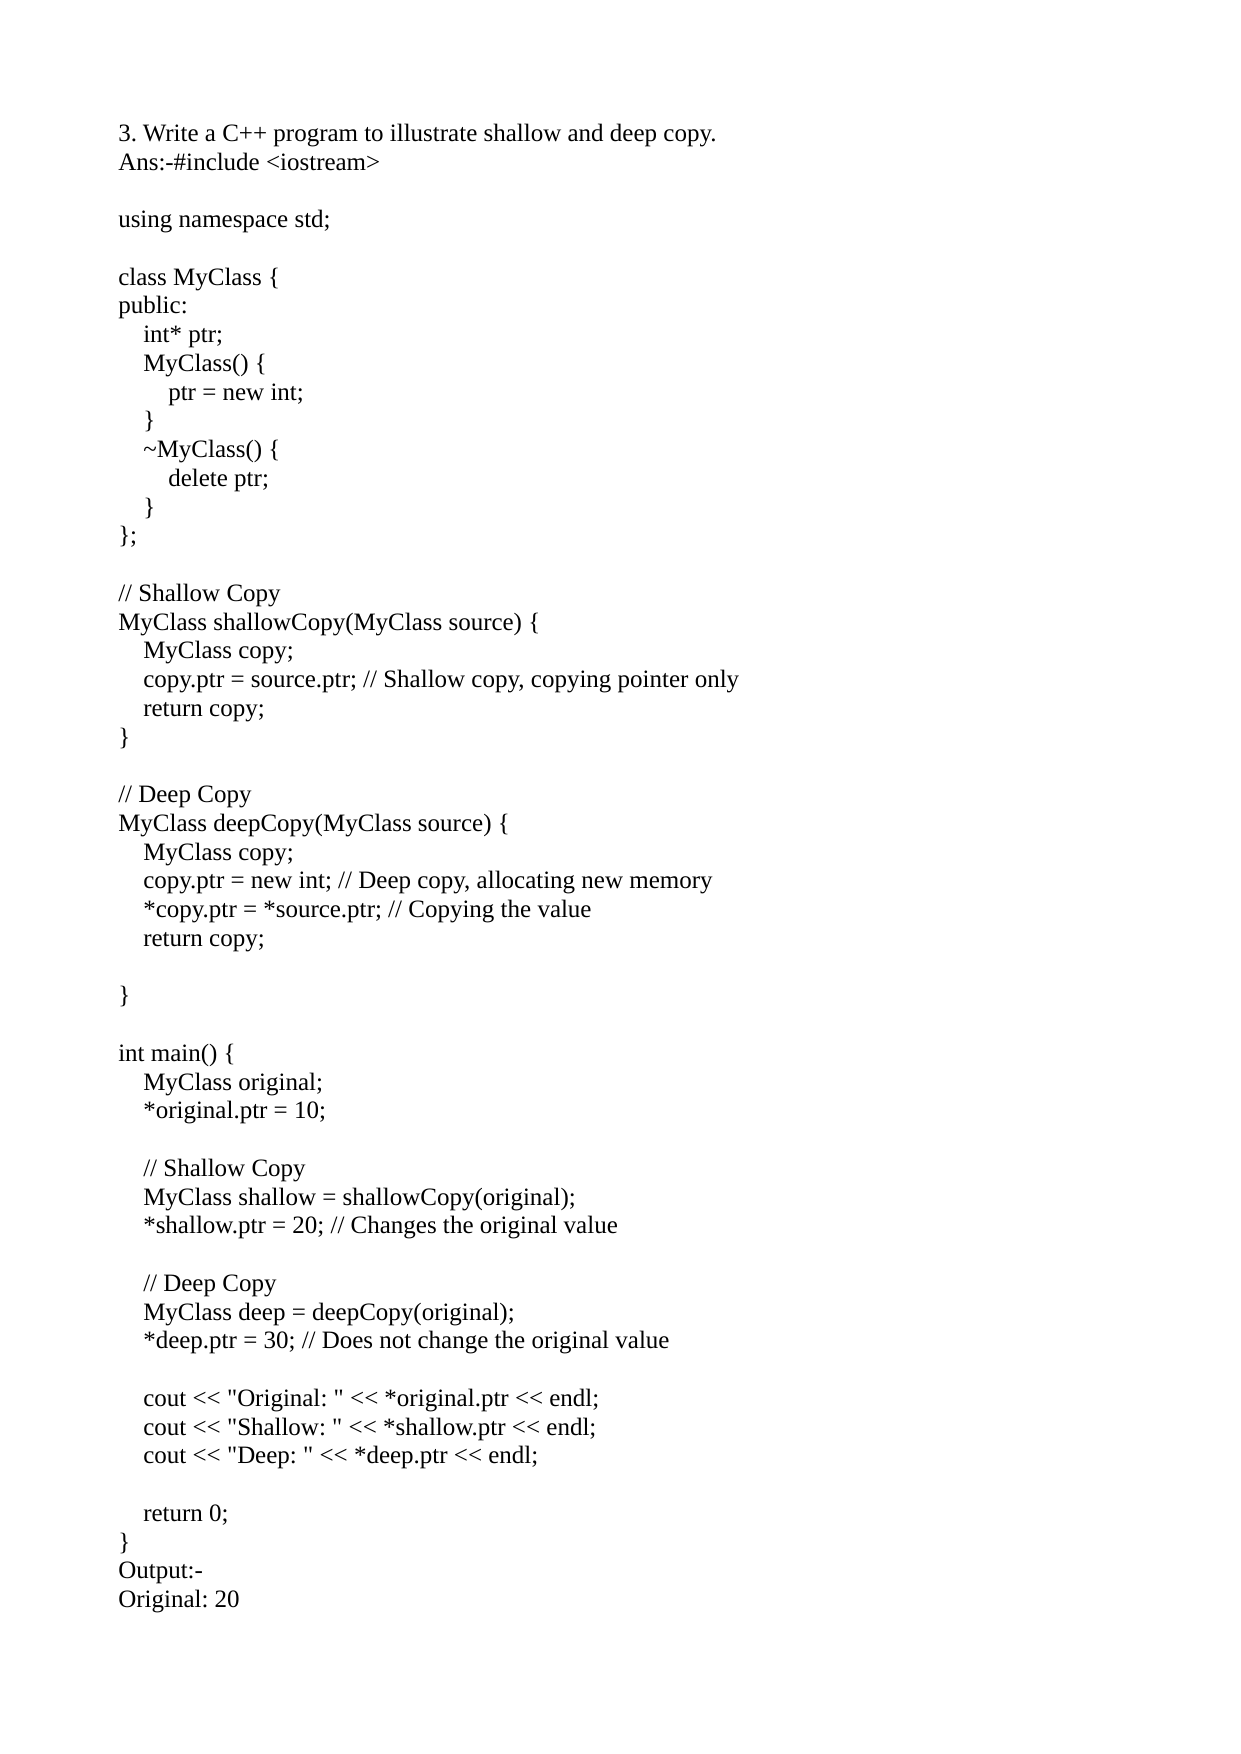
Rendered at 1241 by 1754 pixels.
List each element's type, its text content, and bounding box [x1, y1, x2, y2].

text // Shallow Copy [118, 1153, 1122, 1182]
text *copy.ptr = *source.ptr; // Copying the value [118, 894, 1122, 923]
text ptr = new int; [118, 377, 1122, 406]
text *deep.ptr = 30; // Does not change the original value [118, 1326, 1122, 1354]
text } [118, 981, 1122, 1009]
text cout << "Original: " << *original.ptr << endl; [118, 1383, 1122, 1412]
text ~MyClass() { [118, 434, 1122, 463]
text MyClass original; [118, 1067, 1122, 1096]
text // Shallow Copy [118, 578, 1122, 607]
text delete ptr; [118, 463, 1122, 492]
text return 0; [118, 1498, 1122, 1527]
text MyClass copy; [118, 837, 1122, 866]
text MyClass copy; [118, 636, 1122, 664]
text } [118, 406, 1122, 434]
text copy.ptr = new int; // Deep copy, allocating new memory [118, 866, 1122, 894]
text // Deep Copy [118, 1268, 1122, 1297]
text MyClass shallow = shallowCopy(original); [118, 1182, 1122, 1211]
text Ans:-#include <iostream> [118, 147, 1122, 176]
text Original: 20 [118, 1584, 1122, 1613]
text MyClass() { [118, 348, 1122, 377]
text // Deep Copy [118, 779, 1122, 808]
text MyClass shallowCopy(MyClass source) { [118, 607, 1122, 636]
text } [118, 722, 1122, 751]
text Output:- [118, 1556, 1122, 1584]
text MyClass deepCopy(MyClass source) { [118, 808, 1122, 837]
text cout << "Deep: " << *deep.ptr << endl; [118, 1441, 1122, 1469]
text int* ptr; [118, 319, 1122, 348]
text *shallow.ptr = 20; // Changes the original value [118, 1211, 1122, 1239]
text return copy; [118, 923, 1122, 952]
text cout << "Shallow: " << *shallow.ptr << endl; [118, 1412, 1122, 1441]
text MyClass deep = deepCopy(original); [118, 1297, 1122, 1326]
text return copy; [118, 693, 1122, 722]
text } [118, 492, 1122, 521]
text class MyClass { [118, 262, 1122, 291]
text } [118, 1527, 1122, 1556]
text using namespace std; [118, 204, 1122, 233]
text *original.ptr = 10; [118, 1096, 1122, 1124]
text copy.ptr = source.ptr; // Shallow copy, copying pointer only [118, 664, 1122, 693]
text }; [118, 521, 1122, 549]
text public: [118, 291, 1122, 319]
text int main() { [118, 1038, 1122, 1067]
text 3. Write a C++ program to illustrate shallow and deep copy. [118, 118, 1122, 147]
